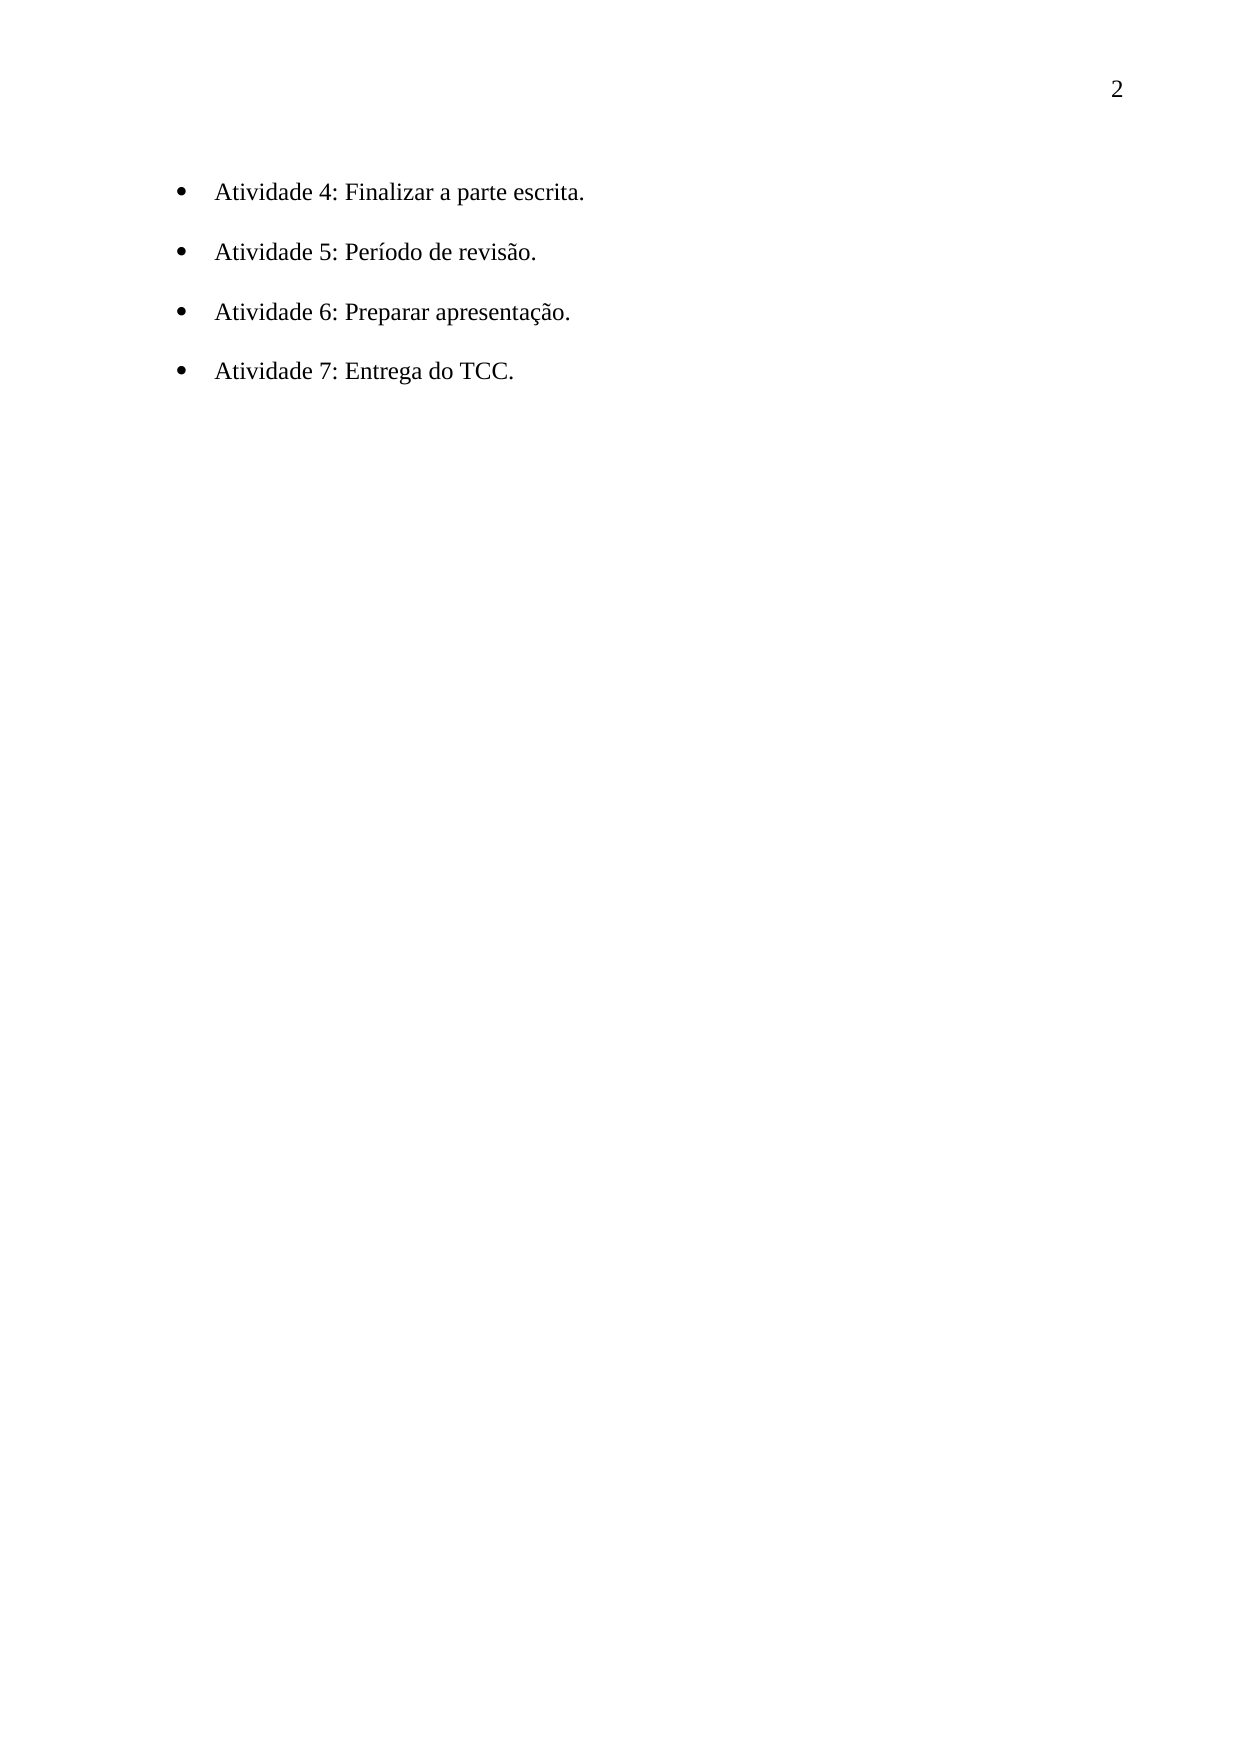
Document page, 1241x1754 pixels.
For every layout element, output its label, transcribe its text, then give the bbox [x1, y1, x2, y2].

list Atividade 4: Finalizar a parte escrita. [177, 177, 1123, 206]
list Atividade 7: Entrega do TCC. [177, 356, 1123, 385]
list Atividade 6: Preparar apresentação. [177, 297, 1123, 325]
list Atividade 5: Período de revisão. [177, 237, 1123, 266]
